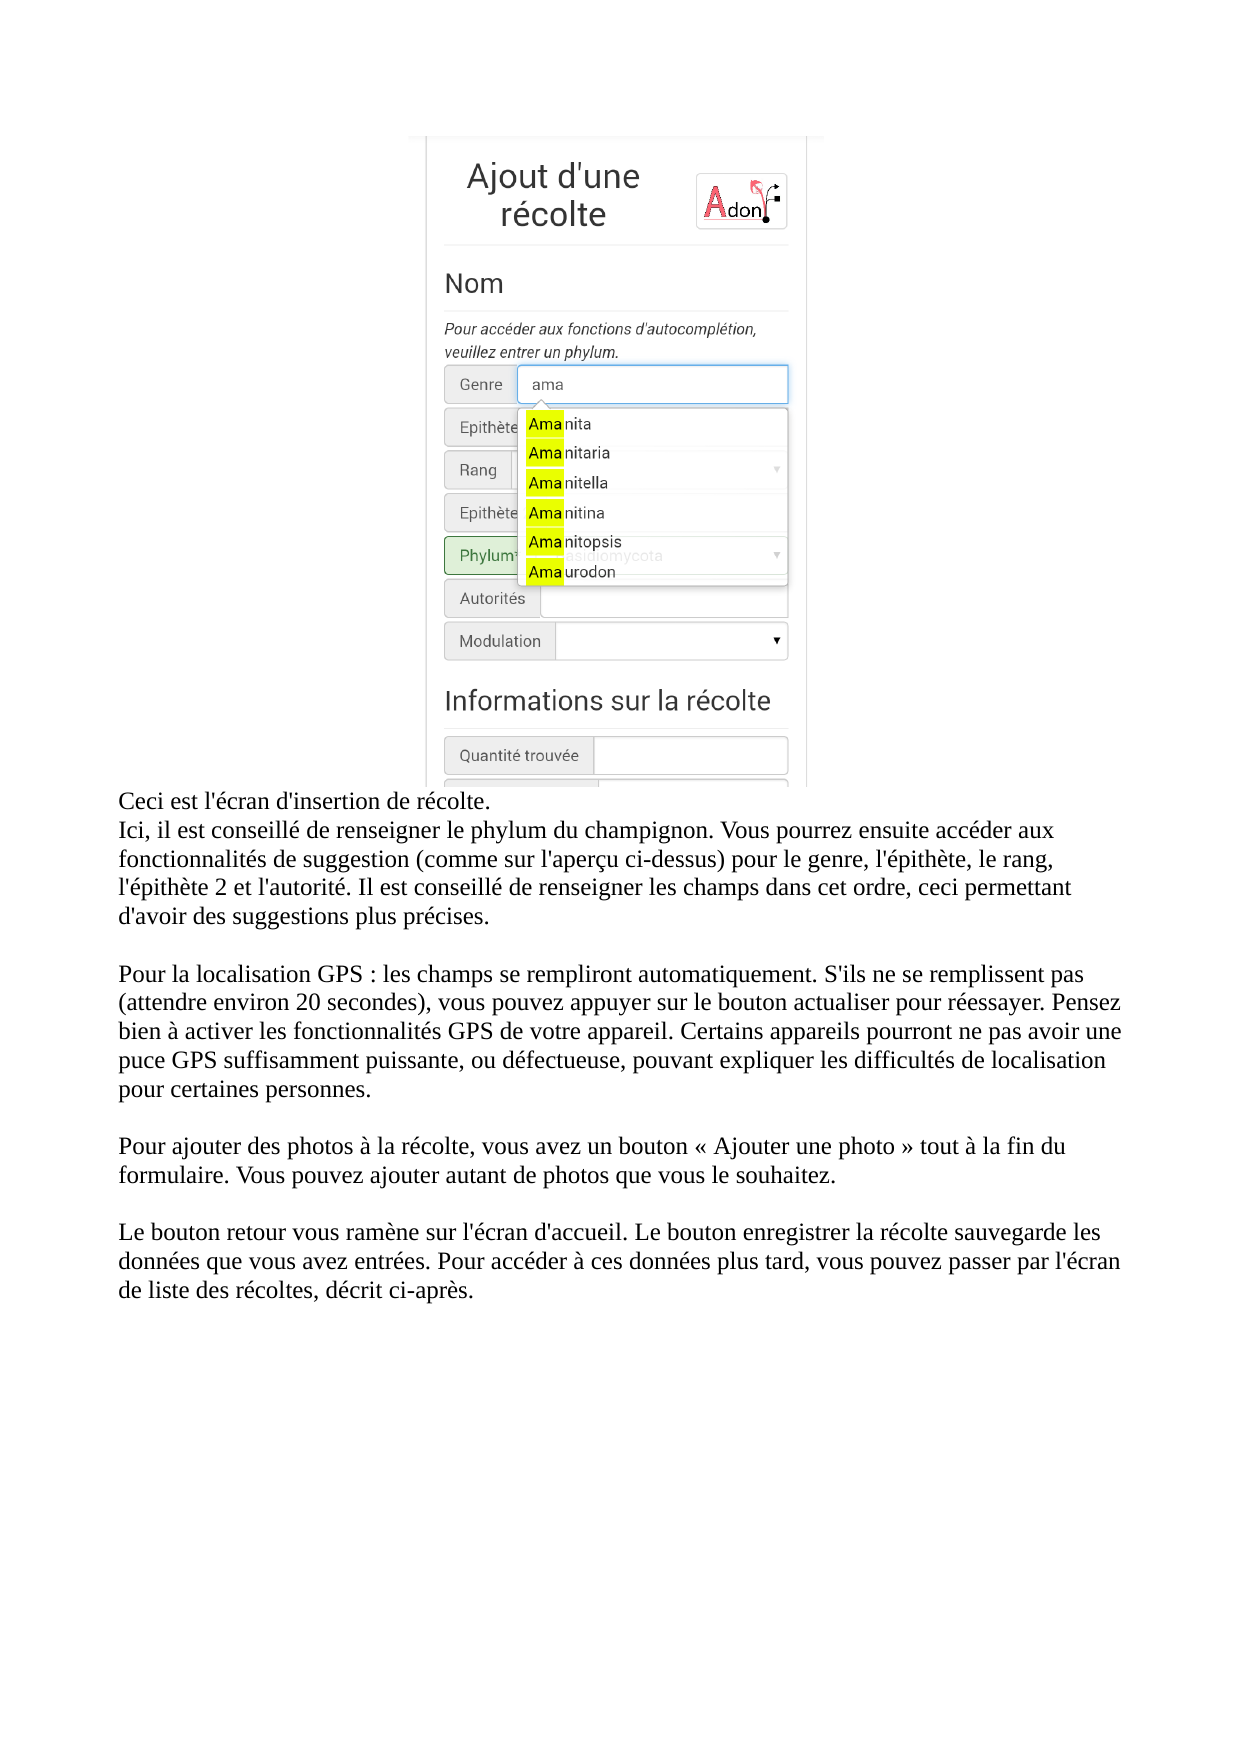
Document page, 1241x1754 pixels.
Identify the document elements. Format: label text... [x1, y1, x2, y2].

text Ici, il est conseillé de renseigner le phylum du champignon. Vous pourrez ensuite accéder aux fonctionnalités de suggestion (comme sur l'aperçu ci-dessus) pour le genre, l'épithète, le rang, l'épithète 2 et l'autorité. Il est conseillé de renseigner les champs dans cet ordre, ceci permettant d'avoir des suggestions plus précises. [118, 815, 1122, 930]
text Pour la localisation GPS : les champs se rempliront automatiquement. S'ils ne se remplissent pas (attendre environ 20 secondes), vous pouvez appuyer sur le bouton actualiser pour réessayer. Pensez bien à activer les fonctionnalités GPS de votre appareil. Certains appareils pourront ne pas avoir une puce GPS suffisamment puissante, ou défectueuse, pouvant expliquer les difficultés de localisation pour certaines personnes. [118, 959, 1122, 1102]
text Le bouton retour vous ramène sur l'écran d'accueil. Le bouton enregistrer la récolte sauvegarde les données que vous avez entrées. Pour accéder à ces données plus tard, vous pouvez passer par l'écran de liste des récoltes, décrit ci-après. [118, 1217, 1122, 1304]
text Ceci est l'écran d'insertion de récolte. [118, 118, 1122, 815]
picture [408, 136, 824, 787]
text Pour ajouter des photos à la récolte, vous avez un bouton « Ajouter une photo » tout à la fin du formulaire. Vous pouvez ajouter autant de photos que vous le souhaitez. [118, 1131, 1122, 1189]
